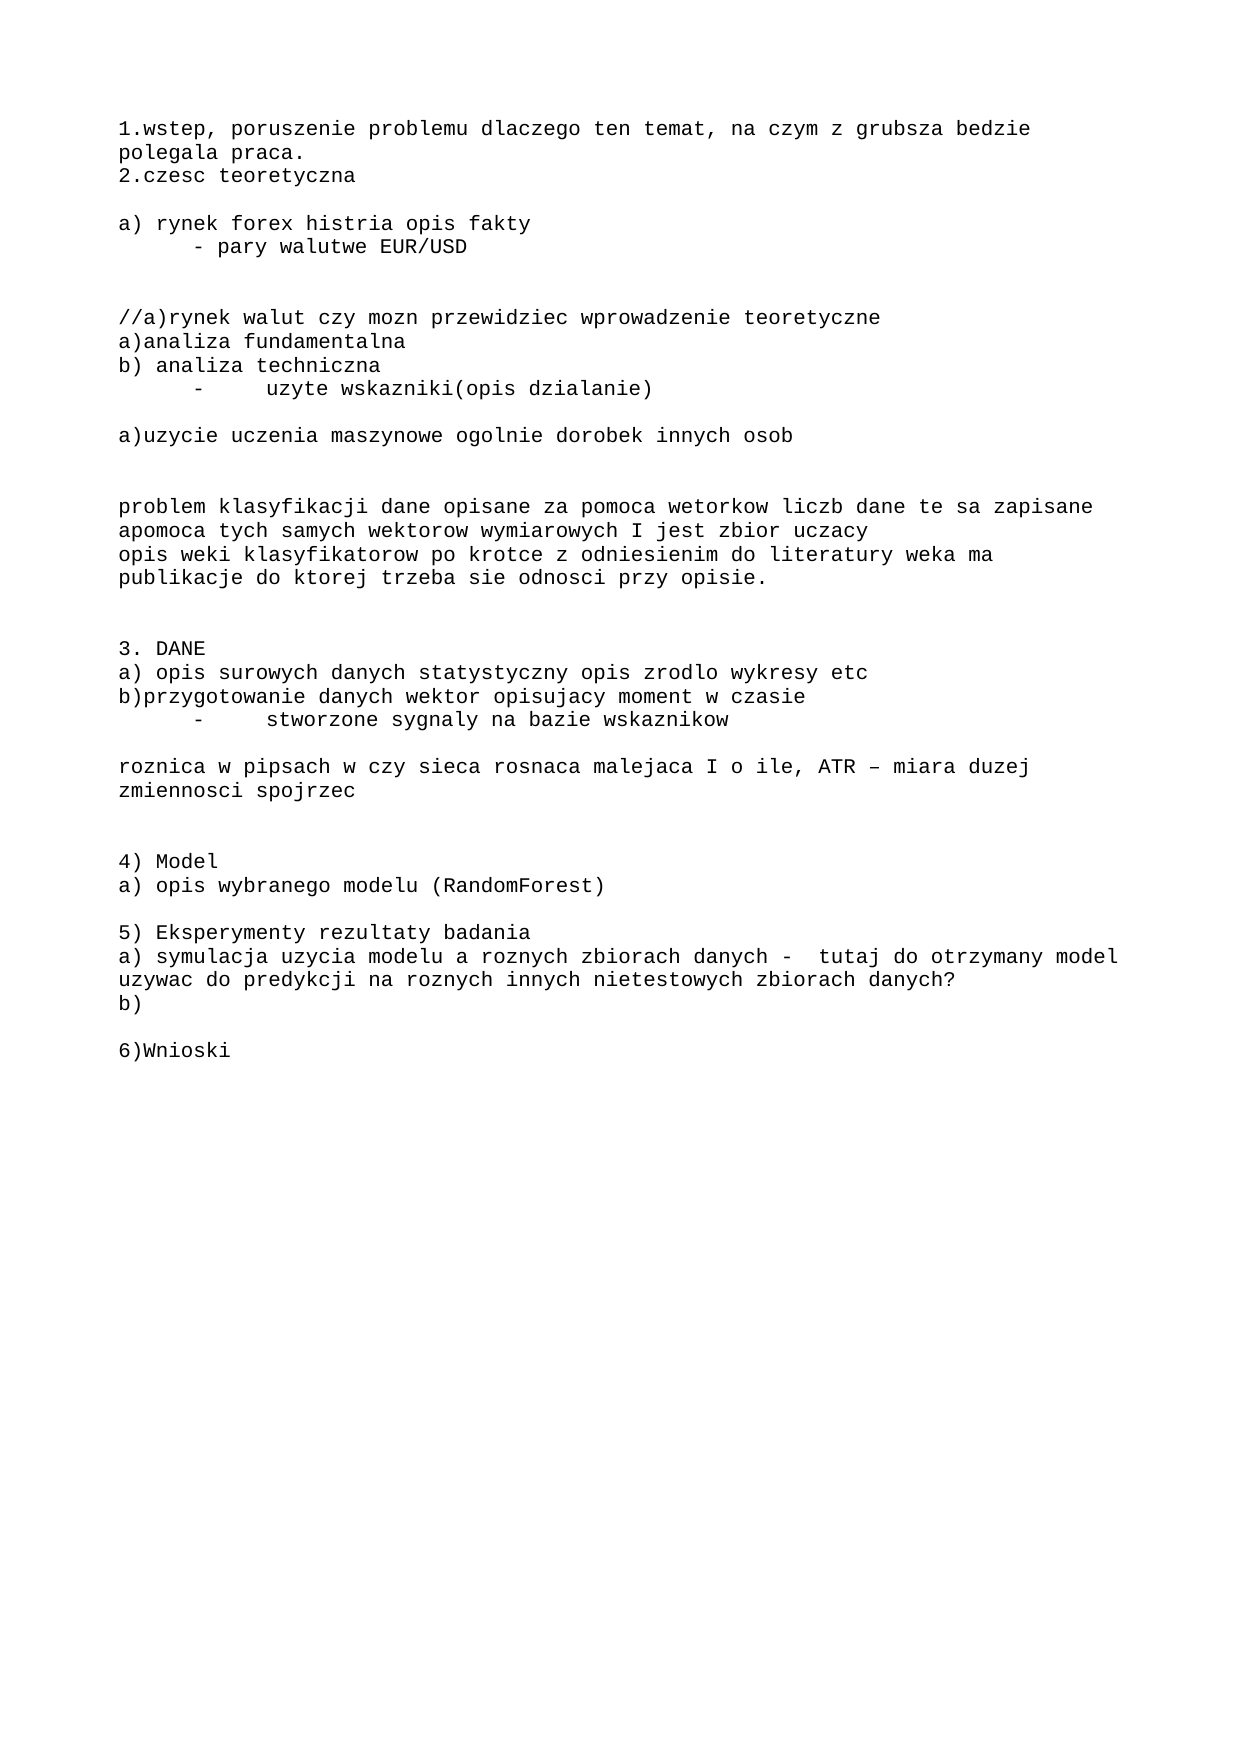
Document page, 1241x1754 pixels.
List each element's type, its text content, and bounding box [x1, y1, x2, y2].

text - pary walutwe EUR/USD [118, 236, 1122, 260]
text 5) Eksperymenty rezultaty badania [118, 922, 1122, 946]
text problem klasyfikacji dane opisane za pomoca wetorkow liczb dane te sa zapisane apomoca tych samych wektorow wymiarowych I jest zbior uczacy [118, 496, 1122, 544]
text b) analiza techniczna [118, 354, 1122, 378]
text //a)rynek walut czy mozn przewidziec wprowadzenie teoretyczne [118, 307, 1122, 331]
text a)analiza fundamentalna [118, 331, 1122, 354]
text a) opis wybranego modelu (RandomForest) [118, 875, 1122, 898]
text 6)Wnioski [118, 1040, 1122, 1064]
text a) rynek forex histria opis fakty [118, 213, 1122, 236]
text 1.wstep, poruszenie problemu dlaczego ten temat, na czym z grubsza bedzie polegala praca. [118, 118, 1122, 165]
text b) [118, 993, 1122, 1017]
text roznica w pipsach w czy sieca rosnaca malejaca I o ile, ATR – miara duzej zmiennosci spojrzec [118, 757, 1122, 804]
text - stworzone sygnaly na bazie wskaznikow [118, 709, 1122, 733]
text 2.czesc teoretyczna [118, 165, 1122, 189]
text opis weki klasyfikatorow po krotce z odniesienim do literatury weka ma publikacje do ktorej trzeba sie odnosci przy opisie. [118, 544, 1122, 591]
text 4) Model [118, 851, 1122, 875]
text a) opis surowych danych statystyczny opis zrodlo wykresy etc [118, 662, 1122, 686]
text 3. DANE [118, 638, 1122, 662]
text a)uzycie uczenia maszynowe ogolnie dorobek innych osob [118, 426, 1122, 449]
text a) symulacja uzycia modelu a roznych zbiorach danych - tutaj do otrzymany model uzywac do predykcji na roznych innych nietestowych zbiorach danych? [118, 946, 1122, 993]
text b)przygotowanie danych wektor opisujacy moment w czasie [118, 686, 1122, 709]
text - uzyte wskazniki(opis dzialanie) [118, 378, 1122, 402]
